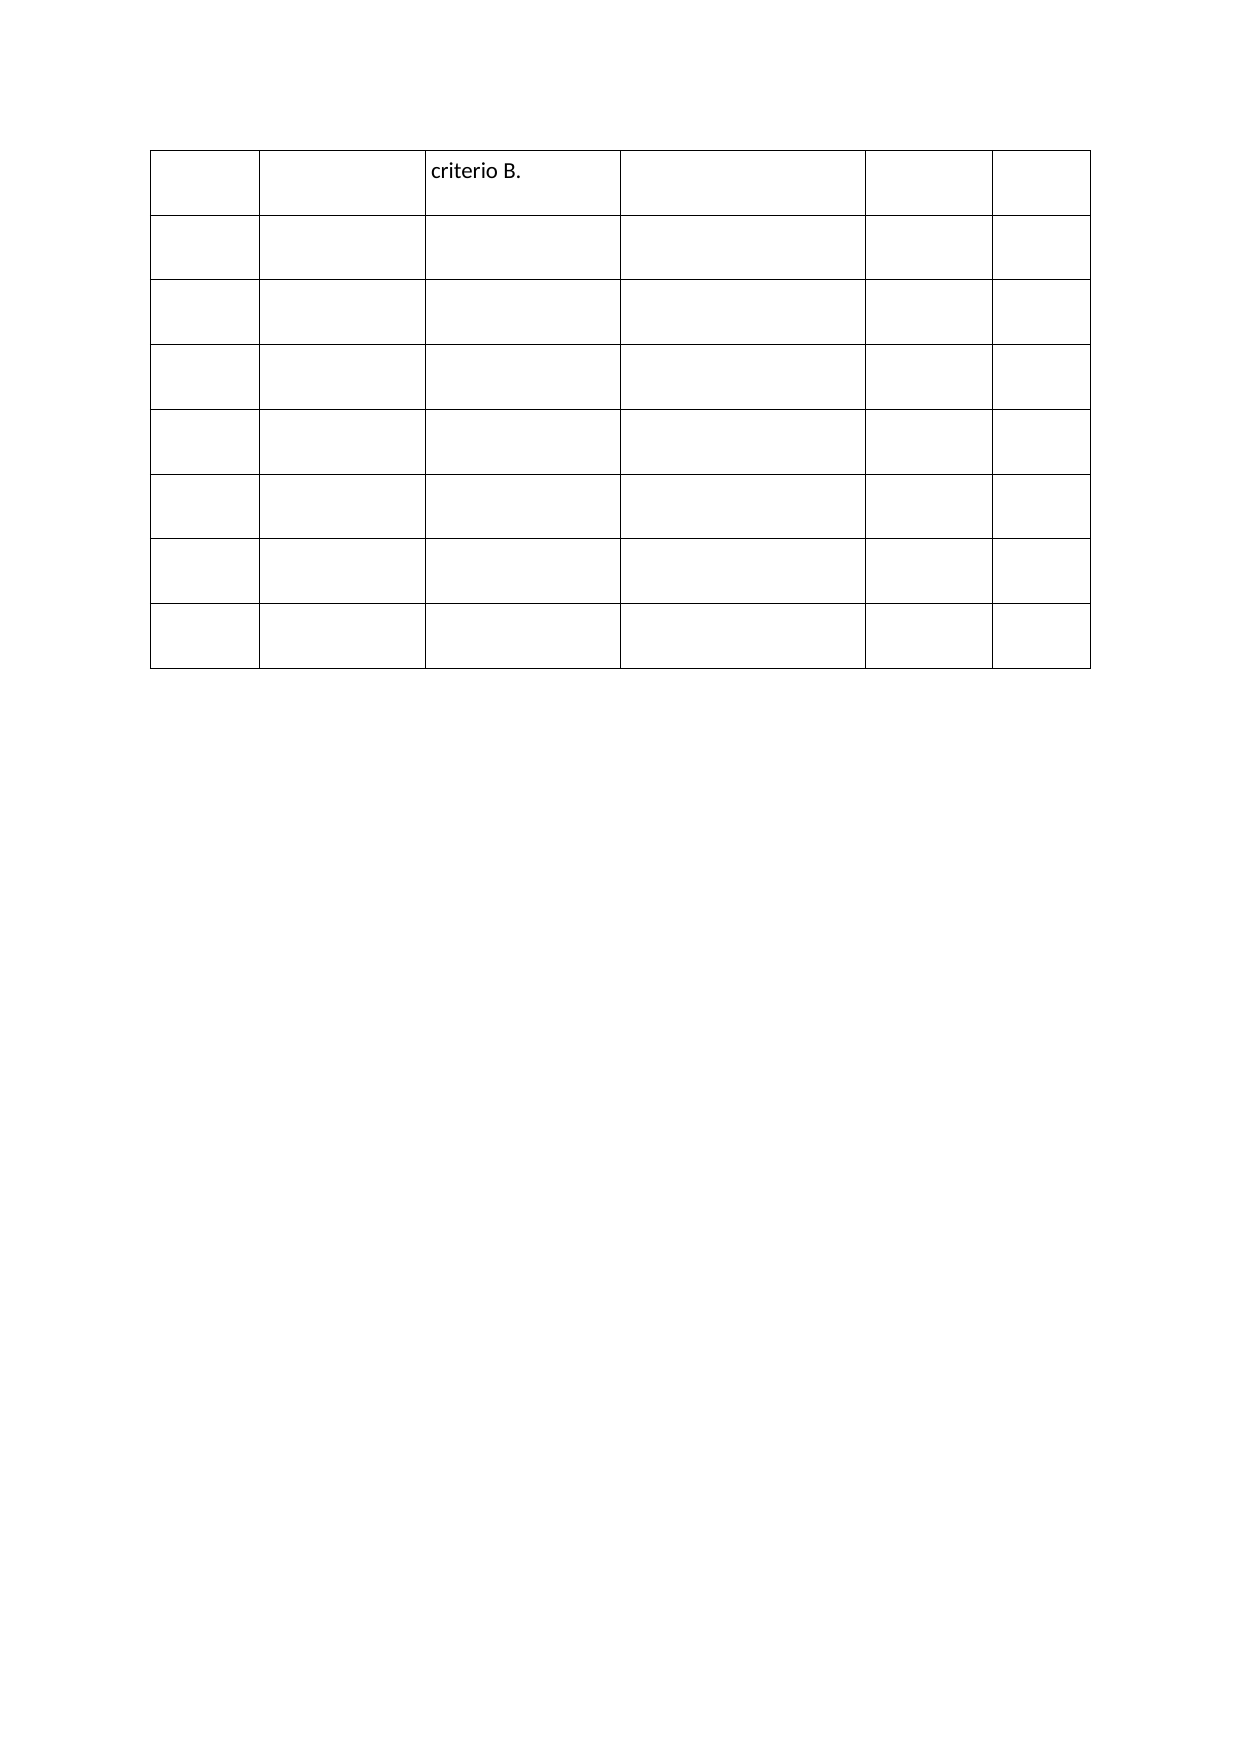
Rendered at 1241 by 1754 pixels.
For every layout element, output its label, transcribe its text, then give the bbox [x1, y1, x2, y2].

table_cell criterio B. [426, 151, 620, 215]
table_cell [621, 475, 865, 538]
table_cell [621, 345, 865, 409]
table_cell [621, 280, 865, 344]
table_cell [621, 216, 865, 279]
table_cell [866, 151, 992, 215]
table_cell [260, 475, 425, 538]
table_cell [151, 604, 259, 667]
table_cell [993, 280, 1090, 344]
table_cell [866, 475, 992, 538]
table_cell [151, 345, 259, 409]
table_cell [993, 345, 1090, 409]
table_cell [426, 539, 620, 603]
table_cell [993, 216, 1090, 279]
table_cell [866, 280, 992, 344]
table_cell [866, 345, 992, 409]
table_cell [993, 151, 1090, 215]
table_cell [260, 345, 425, 409]
table_cell [260, 410, 425, 473]
table_cell [260, 280, 425, 344]
table_cell [993, 604, 1090, 667]
table_cell [260, 604, 425, 667]
table_cell [260, 539, 425, 603]
table_cell [151, 151, 259, 215]
table_cell [621, 151, 865, 215]
table_cell [866, 216, 992, 279]
table_cell [993, 539, 1090, 603]
table_cell [426, 216, 620, 279]
table_cell [993, 475, 1090, 538]
table_cell [151, 280, 259, 344]
table_cell [426, 475, 620, 538]
table_cell [151, 475, 259, 538]
table_cell [151, 410, 259, 473]
table_cell [993, 410, 1090, 473]
table_cell [151, 216, 259, 279]
table_cell [426, 345, 620, 409]
table_cell [866, 604, 992, 667]
table_cell [426, 604, 620, 667]
table_cell [621, 410, 865, 473]
table_cell [426, 410, 620, 473]
table_cell [621, 604, 865, 667]
table_cell [151, 539, 259, 603]
table_cell [621, 539, 865, 603]
table_cell [866, 539, 992, 603]
table_cell [260, 216, 425, 279]
table_cell [426, 280, 620, 344]
table_cell [260, 151, 425, 215]
table_cell [866, 410, 992, 473]
